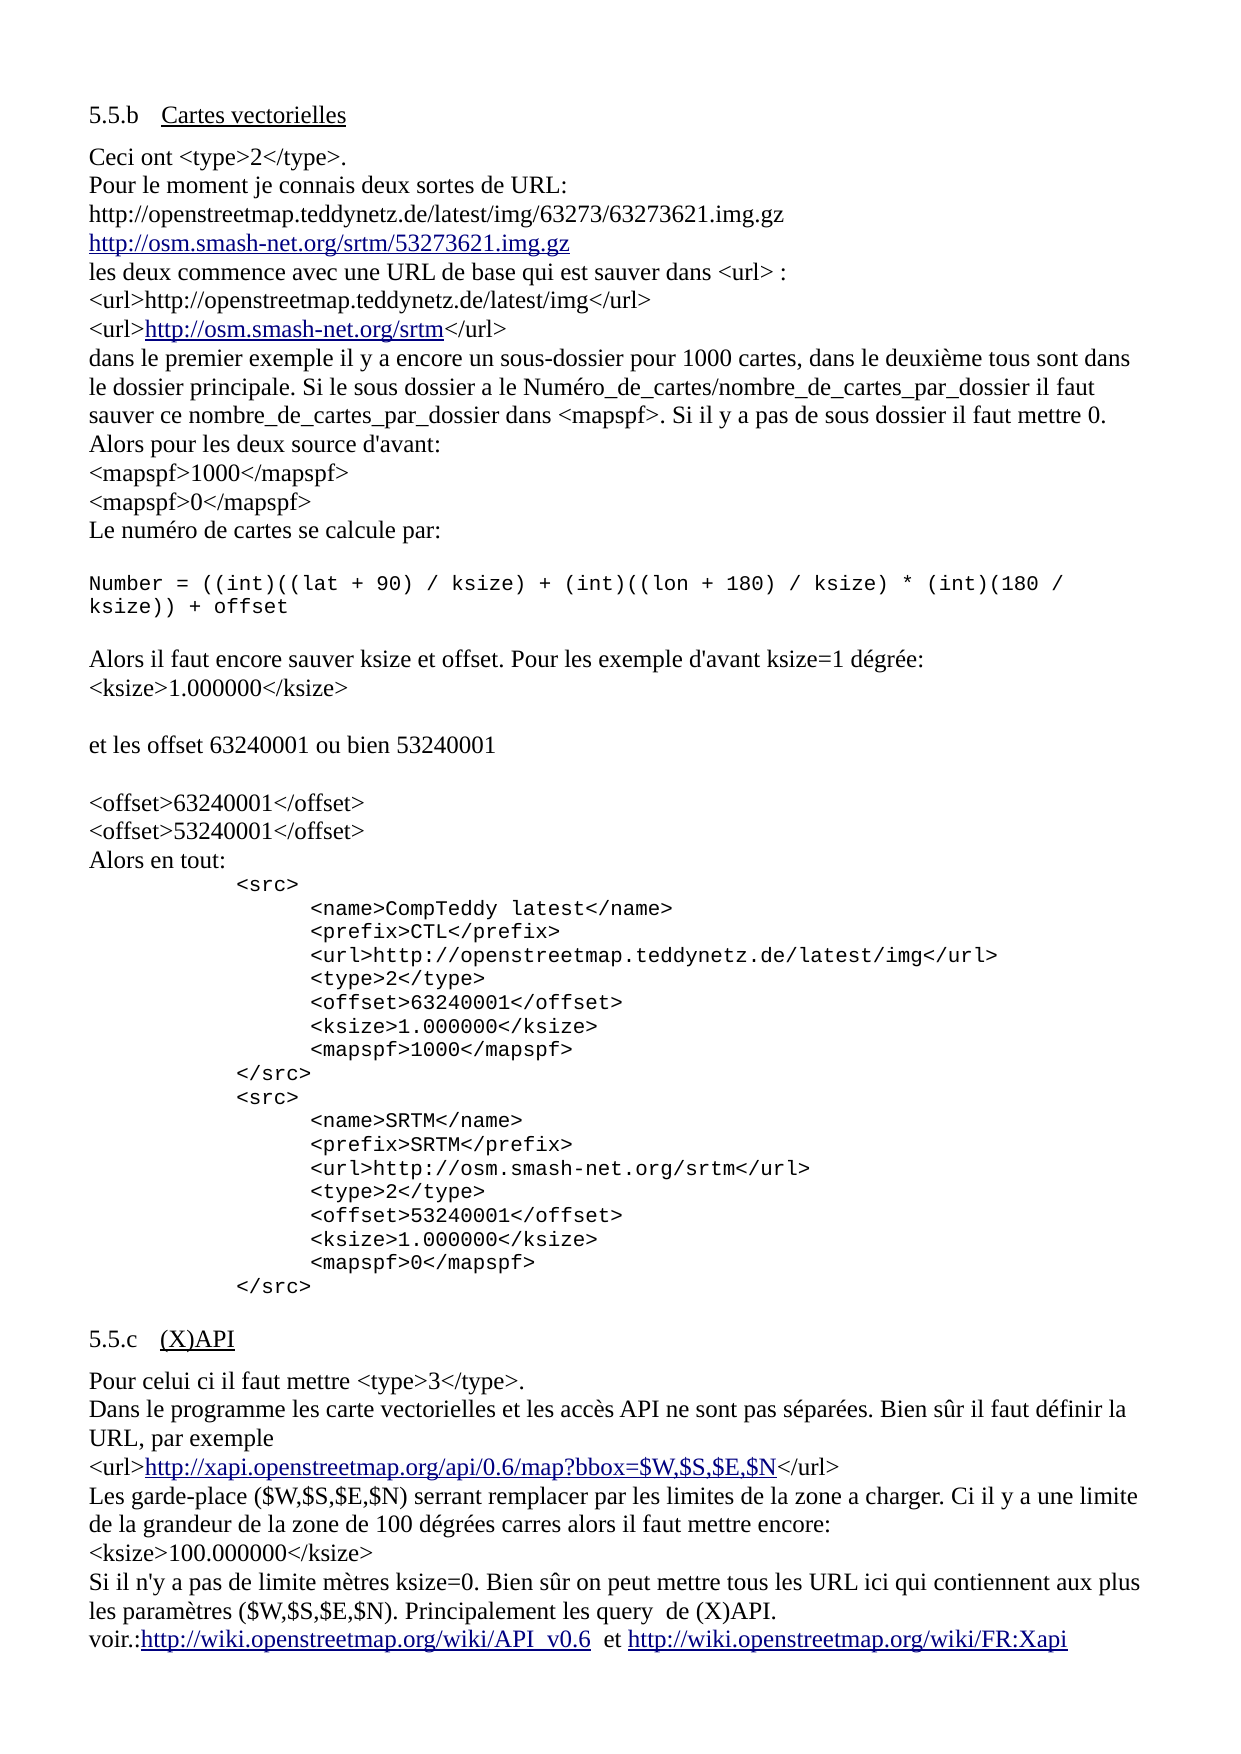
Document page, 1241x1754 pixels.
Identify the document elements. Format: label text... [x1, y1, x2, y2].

text Si il n'y a pas de limite mètres ksize=0. Bien sûr on peut mettre tous les URL ici qui contiennent aux plus les paramètres ($W,$S,$E,$N). Principalement les query de (X)API. voir.:http://wiki.openstreetmap.org/wiki/API_v0.6 et http://wiki.openstreetmap.org/wiki/FR:Xapi [88, 1567, 1152, 1653]
text <ksize>1.000000</ksize> [88, 1228, 1152, 1252]
text </src> [88, 1063, 1152, 1087]
text <name>CompTeddy latest</name> [88, 897, 1152, 921]
text <name>SRTM</name> [88, 1110, 1152, 1134]
text <url>http://openstreetmap.teddynetz.de/latest/img</url> [88, 285, 1152, 314]
text les deux commence avec une URL de base qui est sauver dans <url> : [88, 257, 1152, 285]
text <prefix>CTL</prefix> [88, 921, 1152, 945]
text Le numéro de cartes se calcule par: [88, 515, 1152, 544]
text <mapspf>0</mapspf> [88, 1252, 1152, 1276]
text <url>http://openstreetmap.teddynetz.de/latest/img</url> [88, 945, 1152, 968]
text Number = ((int)((lat + 90) / ksize) + (int)((lon + 180) / ksize) * (int)(180 / ksize)) + offset [88, 573, 1152, 620]
text Dans le programme les carte vectorielles et les accès API ne sont pas séparées. Bien sûr il faut définir la URL, par exemple [88, 1394, 1152, 1452]
text <mapspf>1000</mapspf> [88, 458, 1152, 487]
text et les offset 63240001 ou bien 53240001 [88, 730, 1152, 759]
text <type>2</type> [88, 968, 1152, 992]
text Alors il faut encore sauver ksize et offset. Pour les exemple d'avant ksize=1 dégrée: [88, 644, 1152, 673]
subtitle Cartes vectorielles [88, 100, 1152, 129]
text Pour le moment je connais deux sortes de URL: [88, 170, 1152, 199]
text <url>http://osm.smash-net.org/srtm</url> [88, 314, 1152, 343]
text Ceci ont <type>2</type>. [88, 142, 1152, 170]
text <offset>63240001</offset> [88, 788, 1152, 816]
text <offset>63240001</offset> [88, 992, 1152, 1016]
subtitle (X)API [88, 1324, 1152, 1353]
text <offset>53240001</offset> [88, 1205, 1152, 1228]
text <ksize>100.000000</ksize> [88, 1538, 1152, 1567]
text dans le premier exemple il y a encore un sous-dossier pour 1000 cartes, dans le deuxième tous sont dans le dossier principale. Si le sous dossier a le Numéro_de_cartes/nombre_de_cartes_par_dossier il faut sauver ce nombre_de_cartes_par_dossier dans <mapspf>. Si il y a pas de sous dossier il faut mettre 0. Alors pour les deux source d'avant: [88, 343, 1152, 458]
text <prefix>SRTM</prefix> [88, 1134, 1152, 1158]
text http://openstreetmap.teddynetz.de/latest/img/63273/63273621.img.gz [88, 199, 1152, 228]
text <mapspf>1000</mapspf> [88, 1039, 1152, 1063]
text http://osm.smash-net.org/srtm/53273621.img.gz [88, 228, 1152, 257]
text <ksize>1.000000</ksize> [88, 1016, 1152, 1039]
text <type>2</type> [88, 1181, 1152, 1205]
text Alors en tout: [88, 845, 1152, 874]
text Pour celui ci il faut mettre <type>3</type>. [88, 1366, 1152, 1394]
text </src> [88, 1276, 1152, 1299]
text <offset>53240001</offset> [88, 816, 1152, 845]
text <ksize>1.000000</ksize> [88, 673, 1152, 701]
text <url>http://osm.smash-net.org/srtm</url> [88, 1158, 1152, 1181]
text <url>http://xapi.openstreetmap.org/api/0.6/map?bbox=$W,$S,$E,$N</url> [88, 1452, 1152, 1481]
text Les garde-place ($W,$S,$E,$N) serrant remplacer par les limites de la zone a charger. Ci il y a une limite de la grandeur de la zone de 100 dégrées carres alors il faut mettre encore: [88, 1481, 1152, 1538]
text <src> [88, 1087, 1152, 1110]
text <src> [88, 874, 1152, 897]
text <mapspf>0</mapspf> [88, 487, 1152, 515]
